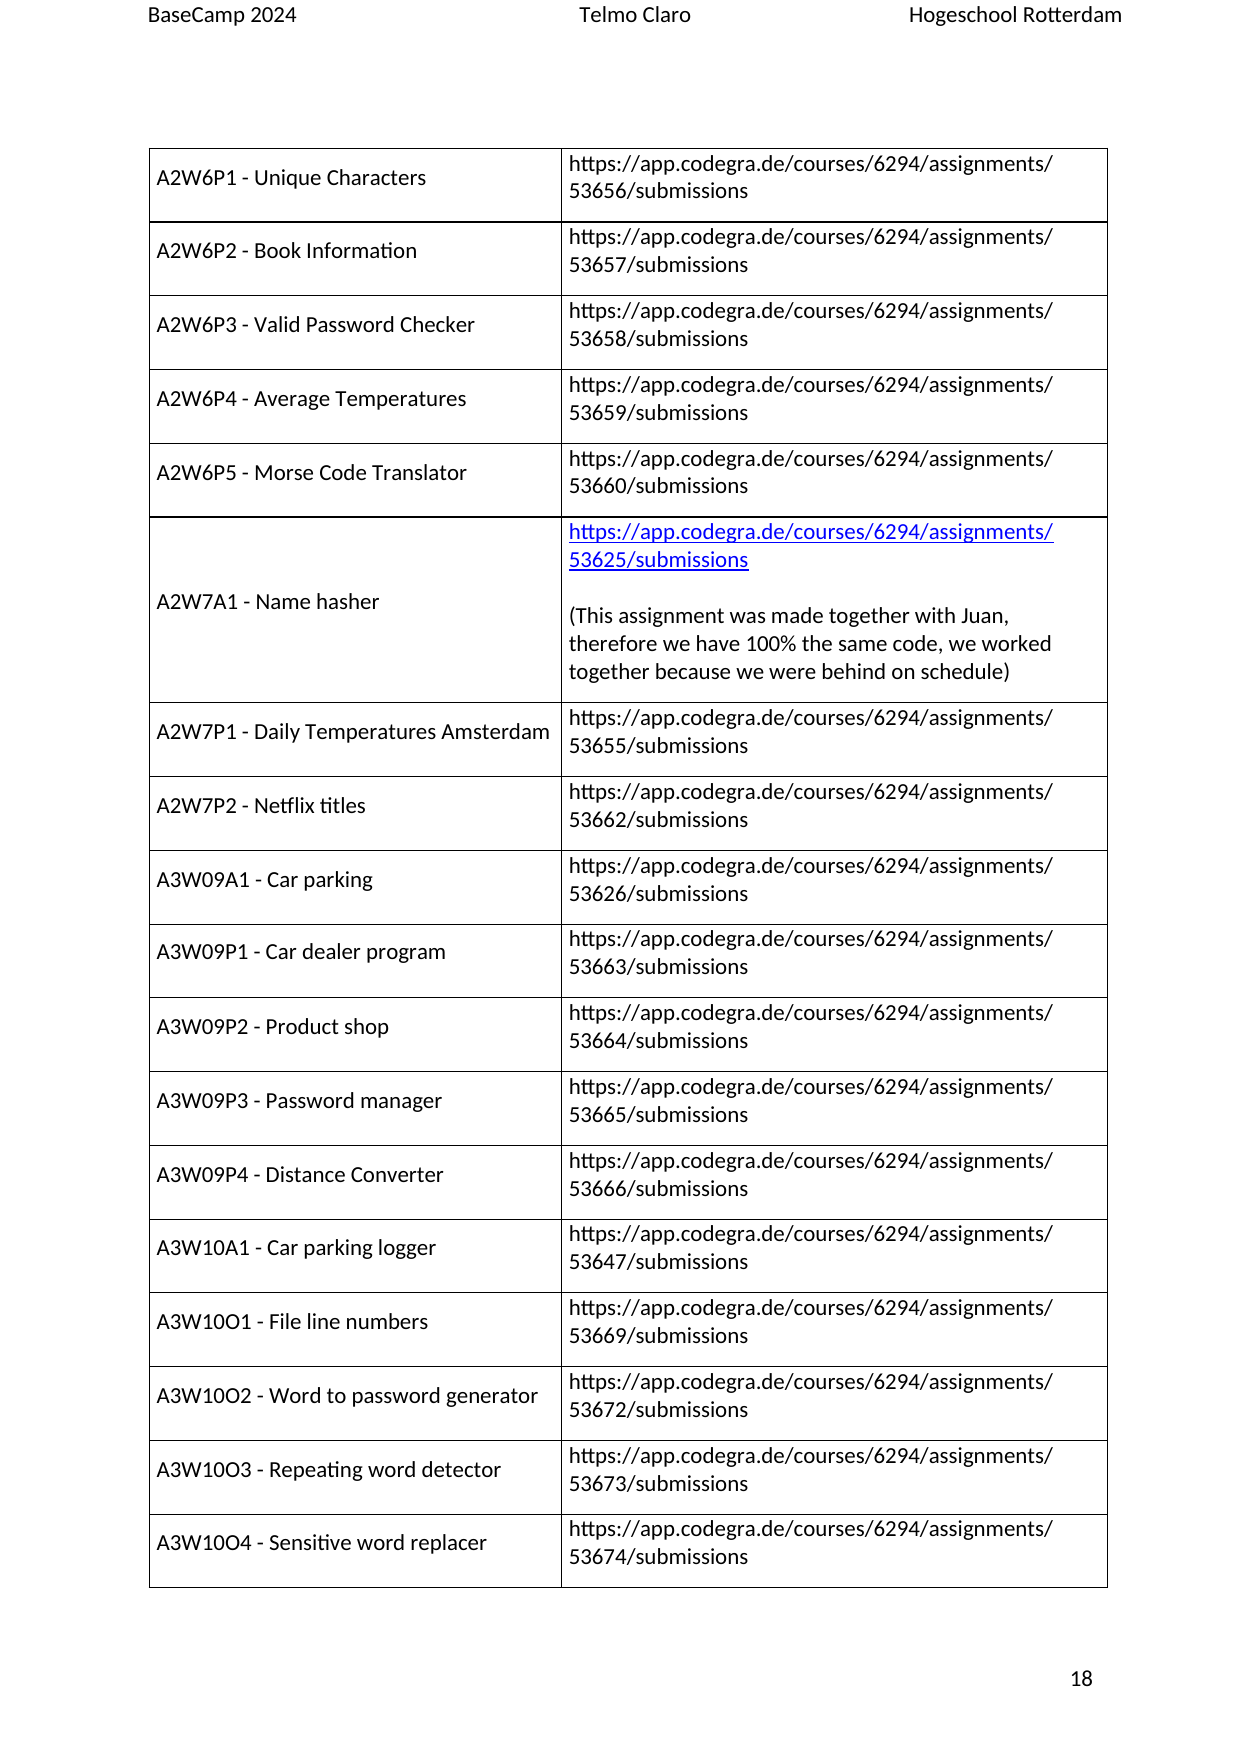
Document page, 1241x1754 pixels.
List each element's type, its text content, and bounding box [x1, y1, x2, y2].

table_cell A3W10O3 - Repeating word detector [150, 1441, 561, 1513]
table_cell https://app.codegra.de/courses/6294/assignments/53660/submissions [562, 444, 1107, 516]
table_cell A3W10A1 - Car parking logger [150, 1220, 561, 1292]
table_cell https://app.codegra.de/courses/6294/assignments/53664/submissions [562, 998, 1107, 1071]
table_cell https://app.codegra.de/courses/6294/assignments/53658/submissions [562, 296, 1107, 369]
table_cell A2W7P1 - Daily Temperatures Amsterdam [150, 703, 561, 776]
table_cell https://app.codegra.de/courses/6294/assignments/53625/submissions (This assignment was made together with Juan, therefore we have 100% the same code, we worked together because we were behind on schedule) [562, 518, 1107, 702]
table_cell https://app.codegra.de/courses/6294/assignments/53655/submissions [562, 703, 1107, 776]
table_cell A3W09P3 - Password manager [150, 1072, 561, 1145]
table_cell A3W09A1 - Car parking [150, 851, 561, 923]
table_cell https://app.codegra.de/courses/6294/assignments/53665/submissions [562, 1072, 1107, 1145]
table_cell https://app.codegra.de/courses/6294/assignments/53626/submissions [562, 851, 1107, 923]
table_cell A3W09P2 - Product shop [150, 998, 561, 1071]
table_cell A2W6P3 - Valid Password Checker [150, 296, 561, 369]
table_cell https://app.codegra.de/courses/6294/assignments/53657/submissions [562, 223, 1107, 295]
table_cell https://app.codegra.de/courses/6294/assignments/53674/submissions [562, 1515, 1107, 1587]
table_cell https://app.codegra.de/courses/6294/assignments/53672/submissions [562, 1367, 1107, 1440]
table_cell https://app.codegra.de/courses/6294/assignments/53656/submissions [562, 149, 1107, 221]
table_cell A3W10O1 - File line numbers [150, 1293, 561, 1366]
table_cell https://app.codegra.de/courses/6294/assignments/53659/submissions [562, 370, 1107, 443]
table_cell https://app.codegra.de/courses/6294/assignments/53647/submissions [562, 1220, 1107, 1292]
table_cell https://app.codegra.de/courses/6294/assignments/53662/submissions [562, 777, 1107, 850]
table_cell A2W6P4 - Average Temperatures [150, 370, 561, 443]
table_cell A3W09P1 - Car dealer program [150, 925, 561, 997]
table_cell https://app.codegra.de/courses/6294/assignments/53666/submissions [562, 1146, 1107, 1218]
table_cell A3W10O4 - Sensitive word replacer [150, 1515, 561, 1587]
table_cell A2W6P2 - Book Information [150, 223, 561, 295]
table_cell https://app.codegra.de/courses/6294/assignments/53673/submissions [562, 1441, 1107, 1513]
table_cell A2W7P2 - Netflix titles [150, 777, 561, 850]
table_cell A2W6P1 - Unique Characters [150, 149, 561, 221]
table_cell A2W7A1 - Name hasher [150, 518, 561, 702]
table_cell A2W6P5 - Morse Code Translator [150, 444, 561, 516]
table_cell https://app.codegra.de/courses/6294/assignments/53669/submissions [562, 1293, 1107, 1366]
table_cell A3W10O2 - Word to password generator [150, 1367, 561, 1440]
table_cell https://app.codegra.de/courses/6294/assignments/53663/submissions [562, 925, 1107, 997]
table_cell A3W09P4 - Distance Converter [150, 1146, 561, 1218]
